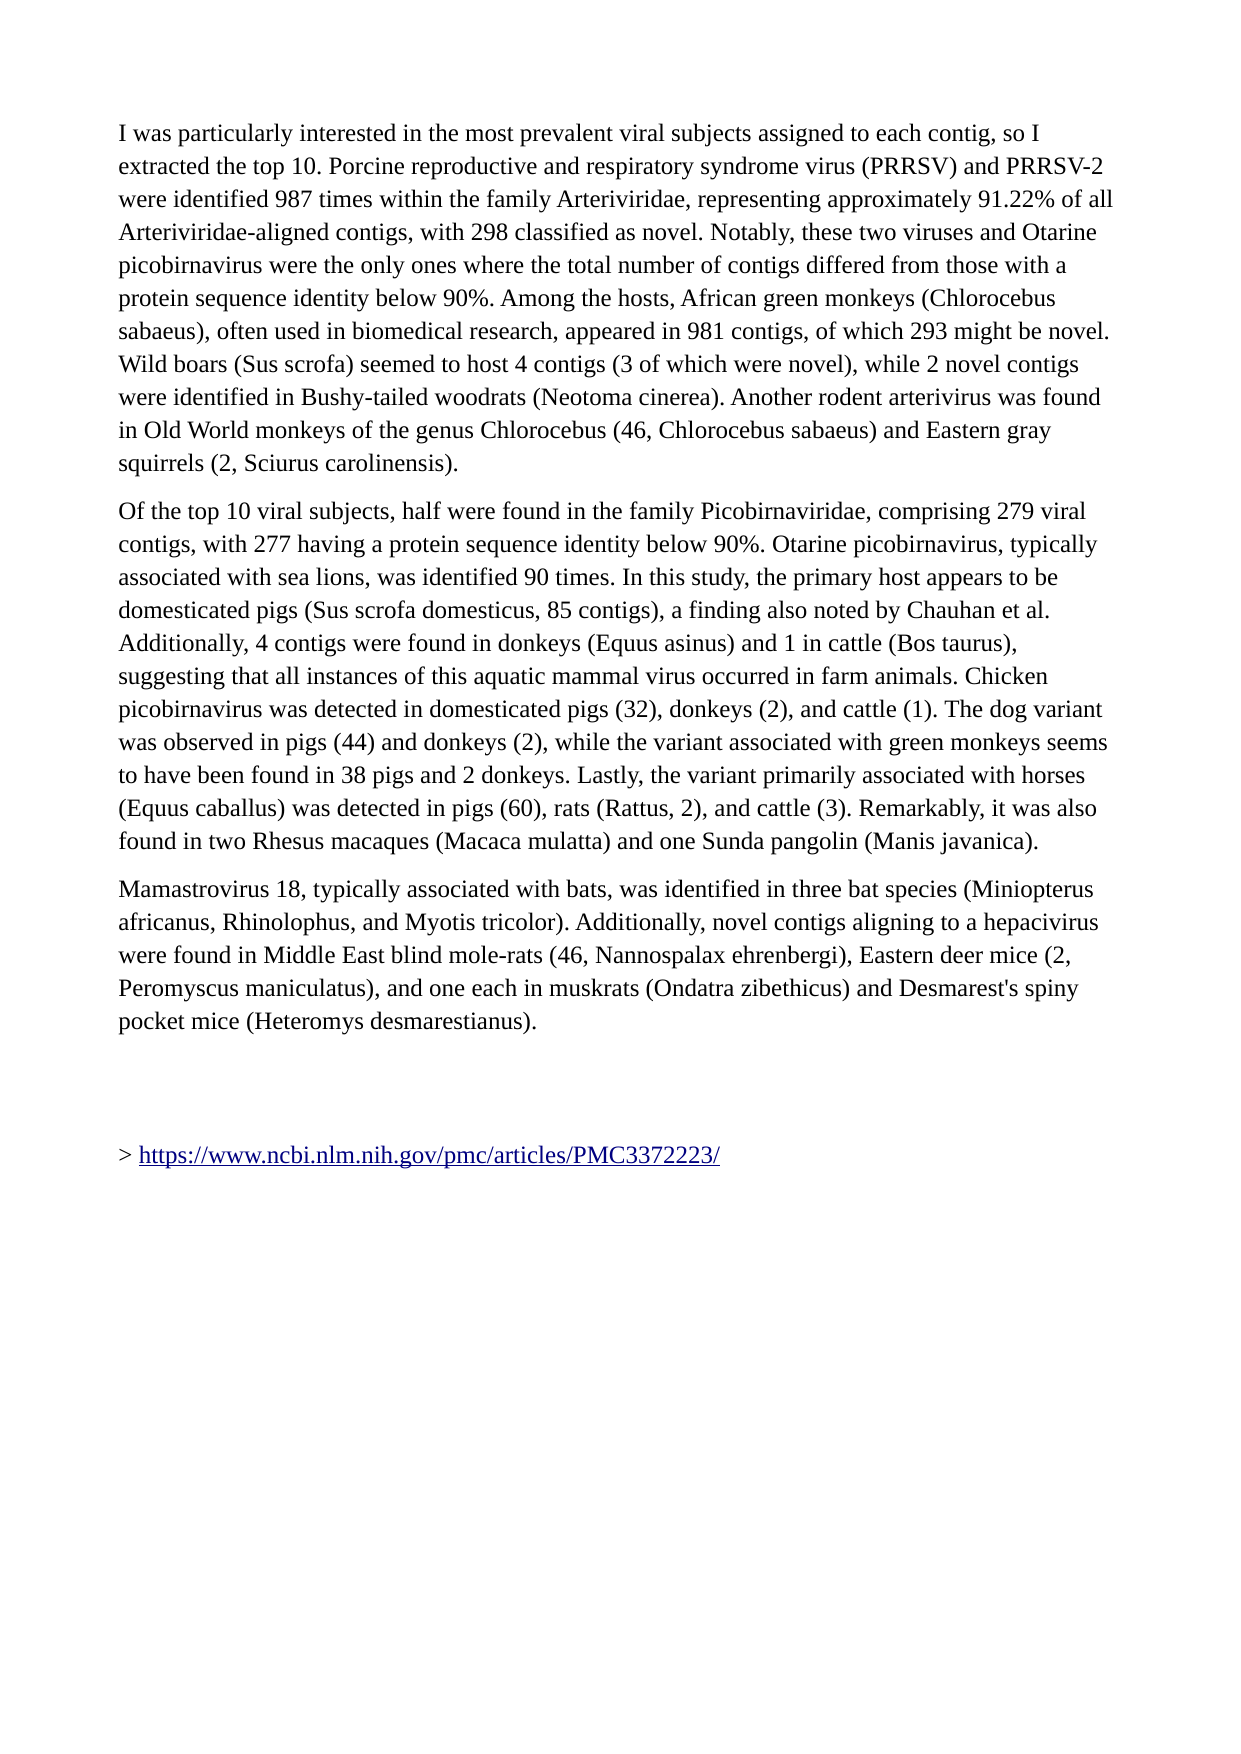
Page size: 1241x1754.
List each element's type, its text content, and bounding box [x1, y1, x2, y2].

text Of the top 10 viral subjects, half were found in the family Picobirnaviridae, comprising 279 viral contigs, with 277 having a protein sequence identity below 90%. Otarine picobirnavirus, typically associated with sea lions, was identified 90 times. In this study, the primary host appears to be domesticated pigs (Sus scrofa domesticus, 85 contigs), a finding also noted by Chauhan et al. Additionally, 4 contigs were found in donkeys (Equus asinus) and 1 in cattle (Bos taurus), suggesting that all instances of this aquatic mammal virus occurred in farm animals. Chicken picobirnavirus was detected in domesticated pigs (32), donkeys (2), and cattle (1). The dog variant was observed in pigs (44) and donkeys (2), while the variant associated with green monkeys seems to have been found in 38 pigs and 2 donkeys. Lastly, the variant primarily associated with horses (Equus caballus) was detected in pigs (60), rats (Rattus, 2), and cattle (3). Remarkably, it was also found in two Rhesus macaques (Macaca mulatta) and one Sunda pangolin (Manis javanica). [118, 496, 1122, 855]
text Mamastrovirus 18, typically associated with bats, was identified in three bat species (Miniopterus africanus, Rhinolophus, and Myotis tricolor). Additionally, novel contigs aligning to a hepacivirus were found in Middle East blind mole-rats (46, Nannospalax ehrenbergi), Eastern deer mice (2, Peromyscus maniculatus), and one each in muskrats (Ondatra zibethicus) and Desmarest's spiny pocket mice (Heteromys desmarestianus). [118, 874, 1122, 1034]
text I was particularly interested in the most prevalent viral subjects assigned to each contig, so I extracted the top 10. Porcine reproductive and respiratory syndrome virus (PRRSV) and PRRSV-2 were identified 987 times within the family Arteriviridae, representing approximately 91.22% of all Arteriviridae-aligned contigs, with 298 classified as novel. Notably, these two viruses and Otarine picobirnavirus were the only ones where the total number of contigs differed from those with a protein sequence identity below 90%. Among the hosts, African green monkeys (Chlorocebus sabaeus), often used in biomedical research, appeared in 981 contigs, of which 293 might be novel. Wild boars (Sus scrofa) seemed to host 4 contigs (3 of which were novel), while 2 novel contigs were identified in Bushy-tailed woodrats (Neotoma cinerea). Another rodent arterivirus was found in Old World monkeys of the genus Chlorocebus (46, Chlorocebus sabaeus) and Eastern gray squirrels (2, Sciurus carolinensis). [118, 118, 1122, 477]
text > https://www.ncbi.nlm.nih.gov/pmc/articles/PMC3372223/ [118, 1140, 1122, 1168]
